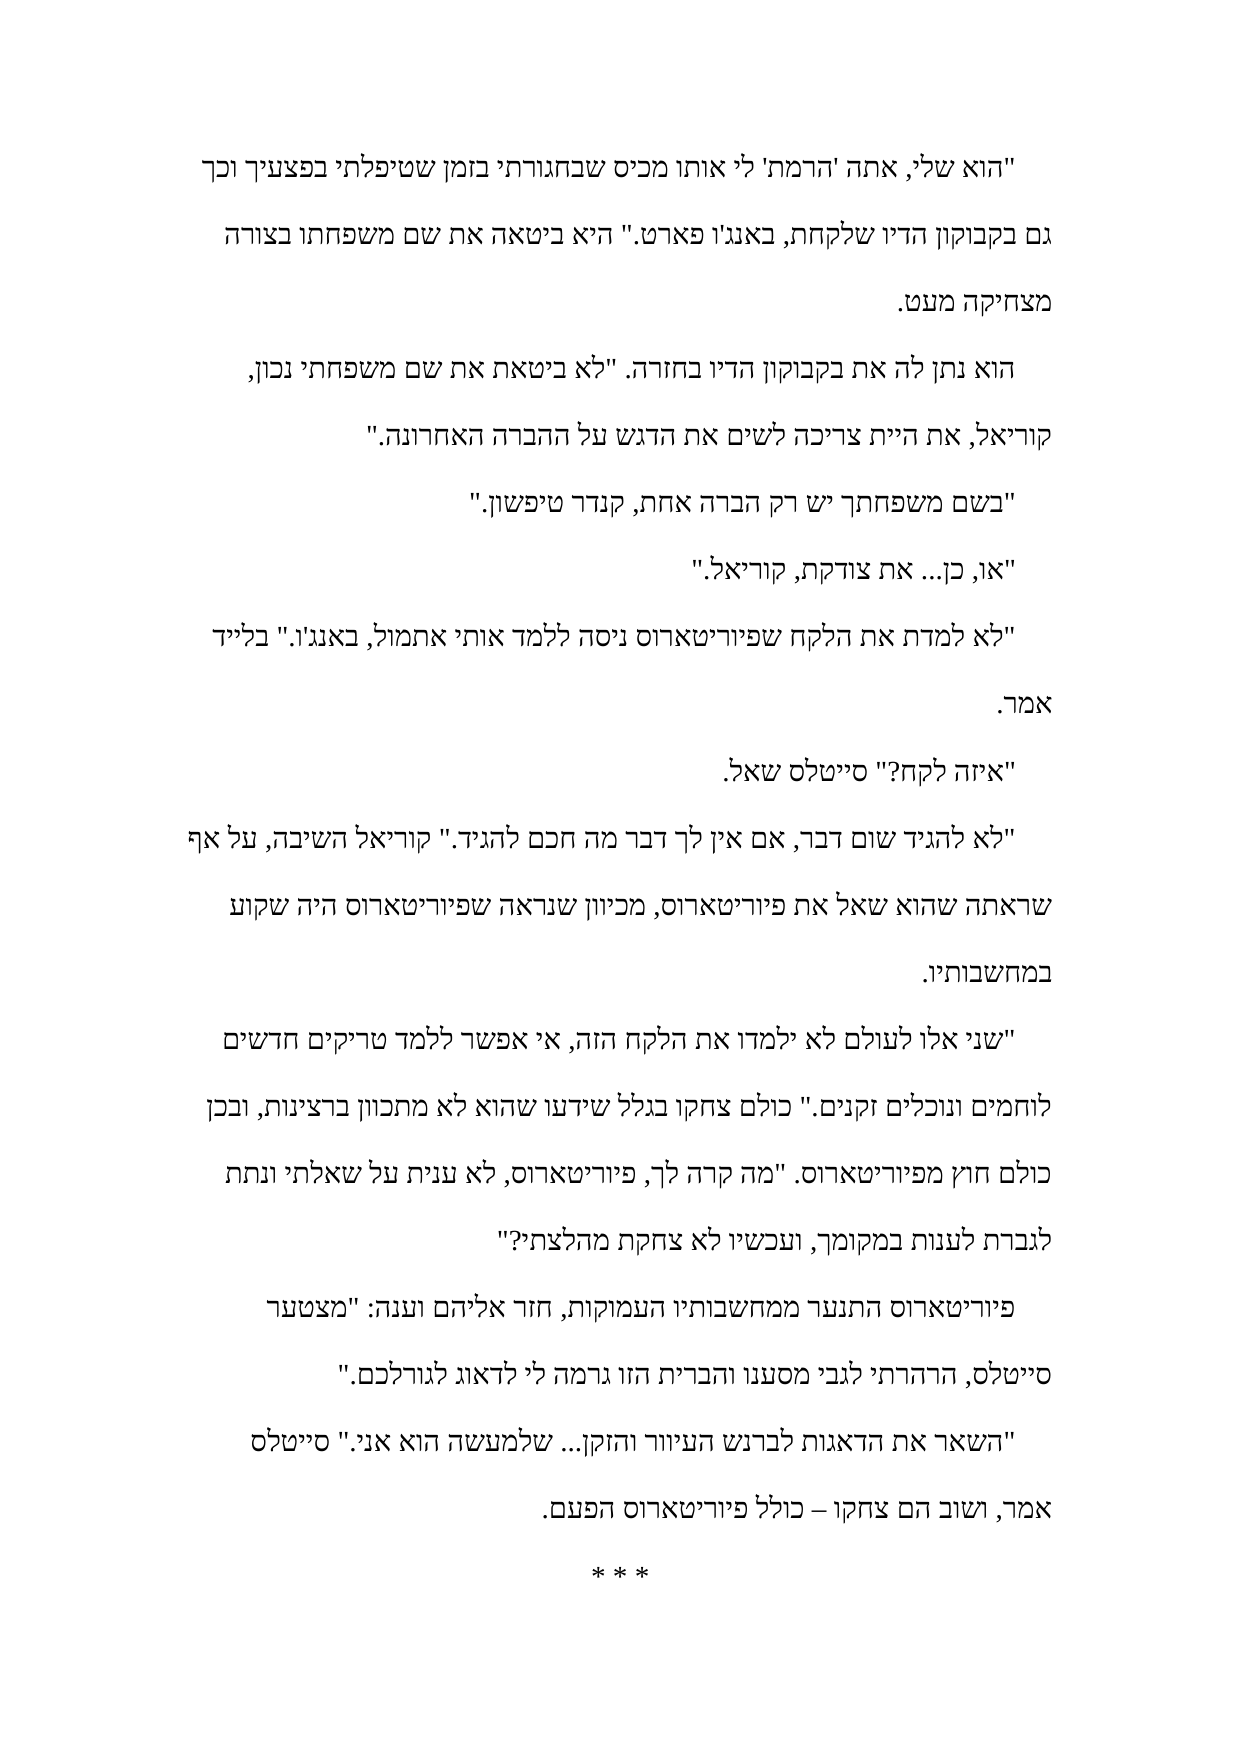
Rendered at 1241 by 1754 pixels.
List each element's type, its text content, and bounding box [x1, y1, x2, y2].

text "שני אלו לעולם לא ילמדו את הלקח הזה, אי אפשר ללמד טריקים חדשים לוחמים ונוכלים זקנים." כולם צחקו בגלל שידעו שהוא לא מתכוון ברצינות, ובכן כולם חוץ מפיוריטארוס. "מה קרה לך, פיוריטארוס, לא ענית על שאלתי ונתת לגברת לענות במקומך, ועכשיו לא צחקת מהלצתי?" [187, 1022, 1053, 1257]
text הוא נתן לה את בקבוקון הדיו בחזרה. "לא ביטאת את שם משפחתי נכון, קוריאל, את היית צריכה לשים את הדגש על ההברה האחרונה." [187, 351, 1053, 452]
text "לא למדת את הלקח שפיוריטארוס ניסה ללמד אותי אתמול, באנג'ו." בלייד אמר. [187, 619, 1053, 720]
text "או, כן... את צודקת, קוריאל." [187, 552, 1053, 586]
text פיוריטארוס התנער ממחשבותיו העמוקות, חזר אליהם וענה: "מצטער סייטלס, הרהרתי לגבי מסענו והברית הזו גרמה לי לדאוג לגורלכם." [187, 1290, 1053, 1391]
text "השאר את הדאגות לברנש העיוור והזקן... שלמעשה הוא אני." סייטלס אמר, ושוב הם צחקו – כולל פיוריטארוס הפעם. [187, 1424, 1053, 1525]
text "בשם משפחתך יש רק הברה אחת, קנדר טיפשון." [187, 485, 1053, 519]
text "איזה לקח?" סייטלס שאל. [187, 754, 1053, 787]
text "לא להגיד שום דבר, אם אין לך דבר מה חכם להגיד." קוריאל השיבה, על אף שראתה שהוא שאל את פיוריטארוס, מכיוון שנראה שפיוריטארוס היה שקוע במחשבותיו. [187, 821, 1053, 988]
text "הוא שלי, אתה 'הרמת' לי אותו מכיס שבחגורתי בזמן שטיפלתי בפצעיך וכך גם בקבוקון הדיו שלקחת, באנג'ו פארט." היא ביטאה את שם משפחתו בצורה מצחיקה מעט. [187, 150, 1053, 318]
text * * * [187, 1559, 1053, 1592]
